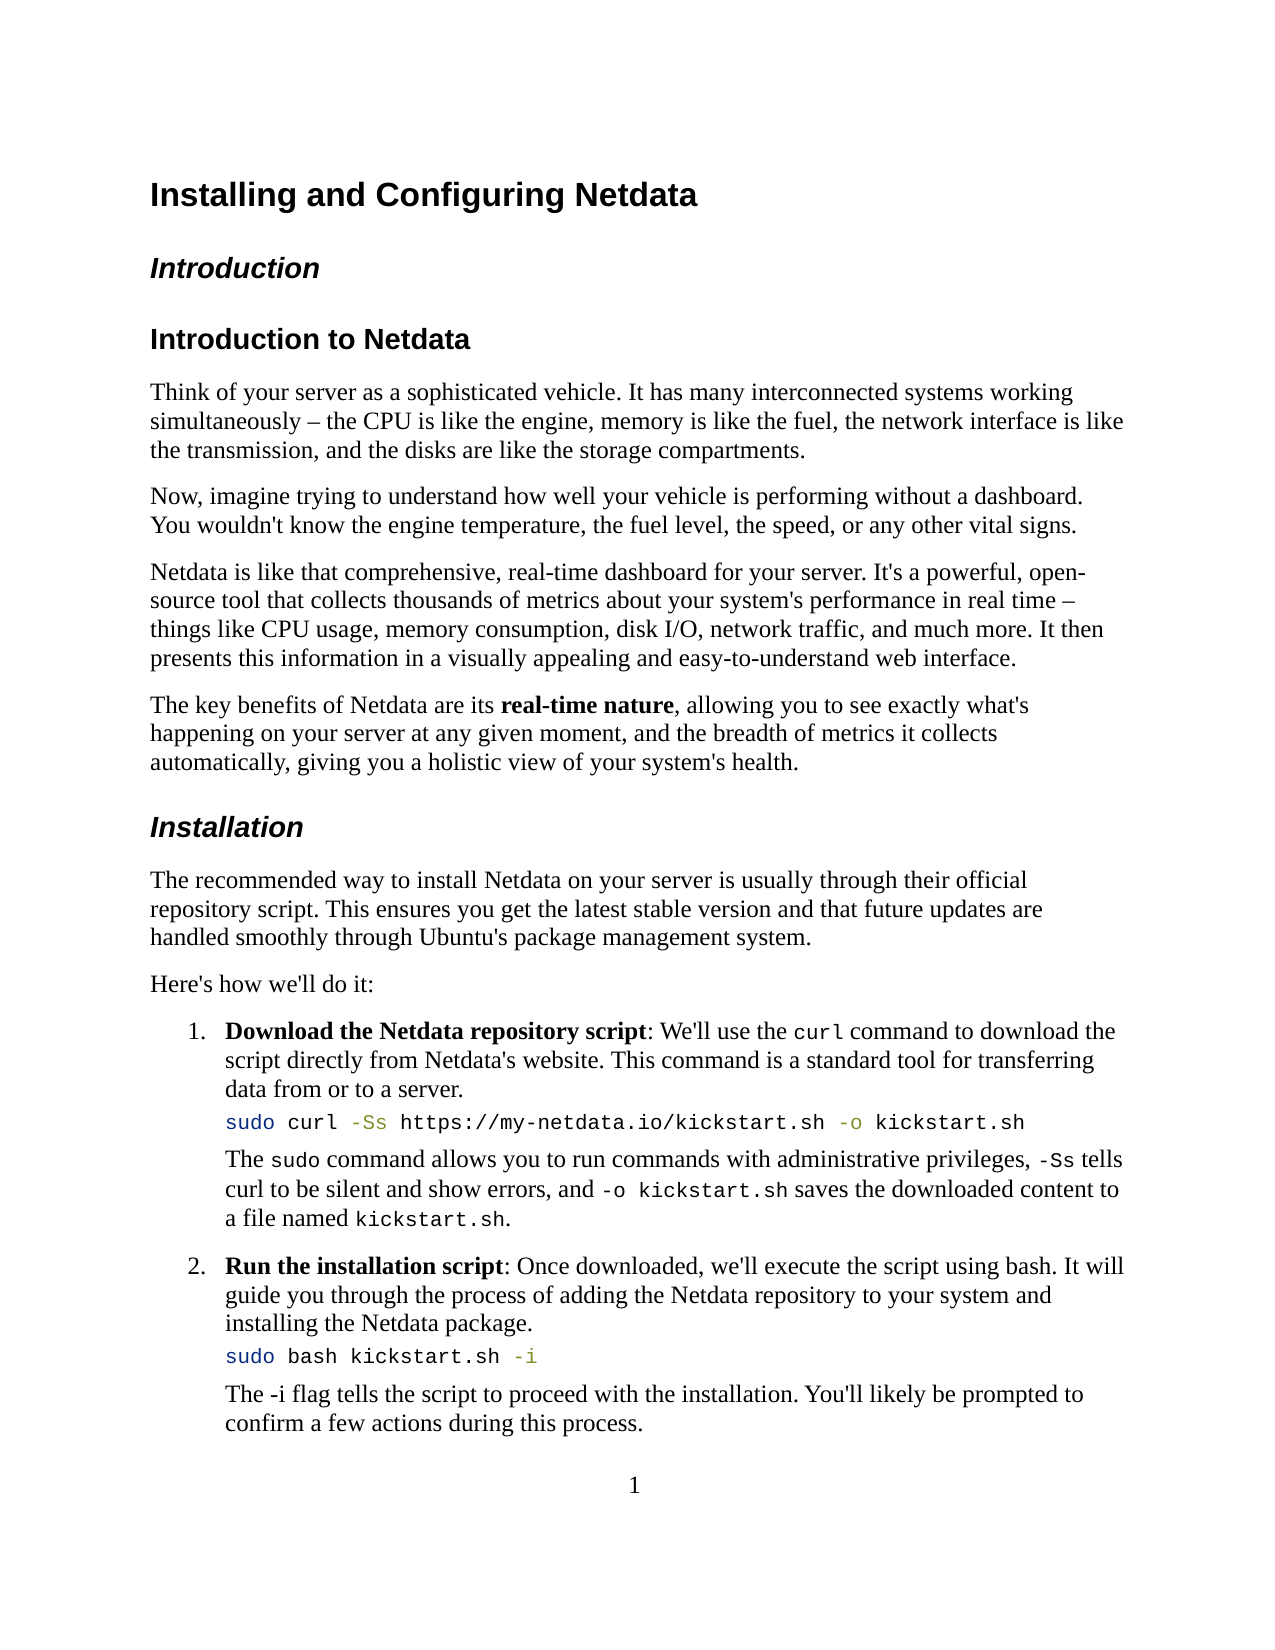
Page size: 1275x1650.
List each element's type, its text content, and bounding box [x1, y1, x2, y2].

text Think of your server as a sophisticated vehicle. It has many interconnected systems working simultaneously – the CPU is like the engine, memory is like the fuel, the network interface is like the transmission, and the disks are like the storage compartments. [150, 377, 1125, 463]
subtitle Introduction [150, 251, 1125, 285]
list The -i flag tells the script to proceed with the installation. You'll likely be prompted to confirm a few actions during this process. [187, 1379, 1125, 1436]
subtitle Introduction to Netdata [150, 322, 1125, 356]
list sudo bash kickstart.sh -i [187, 1346, 1125, 1370]
list Run the installation script: Once downloaded, we'll execute the script using bash. It will guide you through the process of adding the Netdata repository to your system and installing the Netdata package. [187, 1251, 1125, 1337]
list The sudo command allows you to run commands with administrative privileges, -Ss tells curl to be silent and show errors, and -o kickstart.sh saves the downloaded content to a file named kickstart.sh. [187, 1144, 1125, 1233]
text The recommended way to install Netdata on your server is usually through their official repository script. This ensures you get the latest stable version and that future updates are handled smoothly through Ubuntu's package management system. [150, 865, 1125, 951]
list Download the Netdata repository script: We'll use the curl command to download the script directly from Netdata's website. This command is a standard tool for transferring data from or to a server. [187, 1016, 1125, 1103]
subtitle Installation [150, 810, 1125, 843]
text The key benefits of Netdata are its real-time nature, allowing you to see exactly what's happening on your server at any given moment, and the breadth of metrics it collects automatically, giving you a holistic view of your system's health. [150, 690, 1125, 776]
list sudo curl -Ss https://my-netdata.io/kickstart.sh -o kickstart.sh [187, 1112, 1125, 1135]
text Netdata is like that comprehensive, real-time dashboard for your server. It's a powerful, open-source tool that collects thousands of metrics about your system's performance in real time – things like CPU usage, memory consumption, disk I/O, network traffic, and much more. It then presents this information in a visually appealing and easy-to-understand web interface. [150, 557, 1125, 672]
text Here's how we'll do it: [150, 969, 1125, 998]
text Now, imagine trying to understand how well your vehicle is performing without a dashboard. You wouldn't know the engine temperature, the fuel level, the speed, or any other vital signs. [150, 481, 1125, 539]
subtitle Installing and Configuring Netdata [150, 175, 1125, 214]
